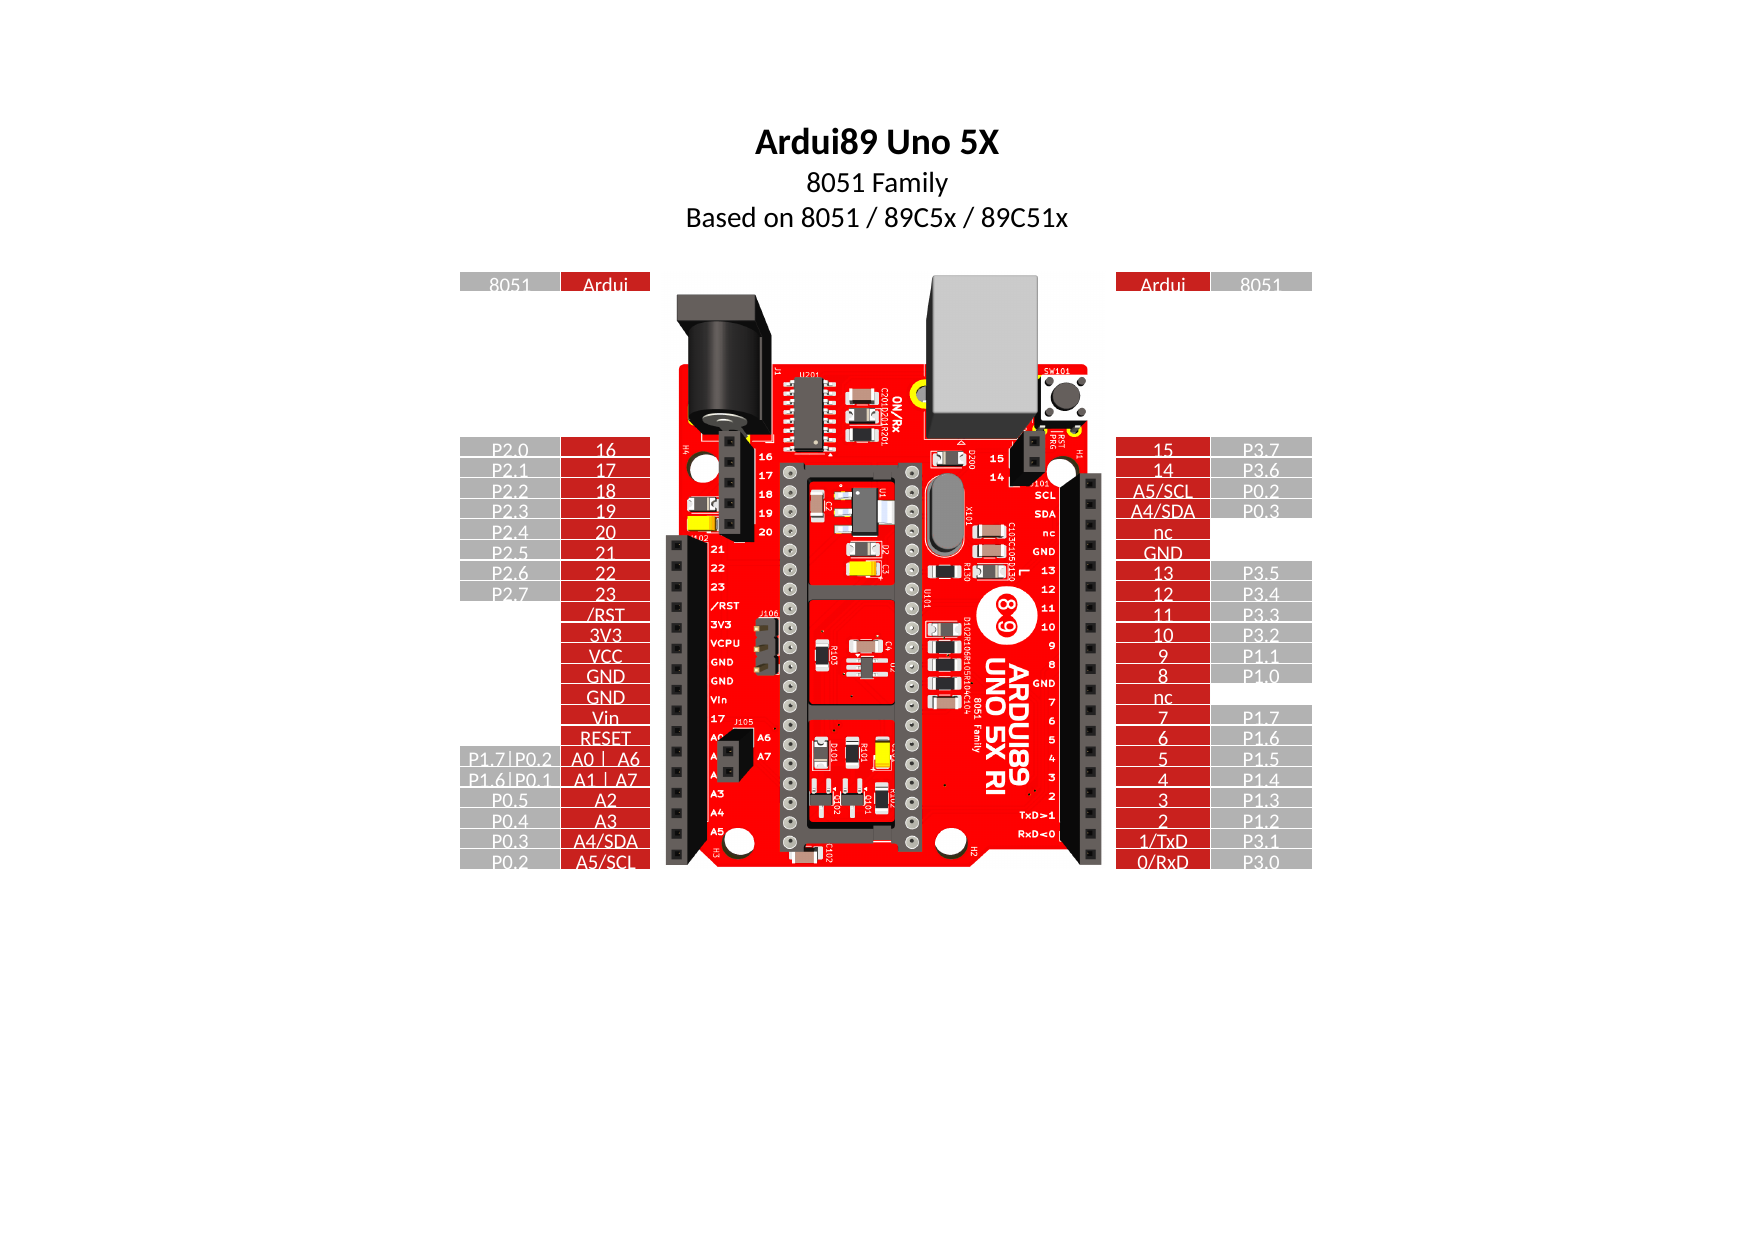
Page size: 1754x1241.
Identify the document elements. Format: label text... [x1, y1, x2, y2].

table_cell [460, 602, 560, 621]
table_cell [1211, 334, 1312, 353]
table_cell P0.3 [460, 829, 560, 848]
table_header [1313, 272, 1461, 291]
table_header [119, 272, 257, 291]
table_cell [1462, 808, 1635, 828]
table_header Ardui [1116, 272, 1210, 291]
table_cell 5 [1116, 746, 1210, 766]
table_cell P0.4 [460, 808, 560, 828]
table_header [258, 272, 459, 291]
table_cell [1211, 519, 1312, 539]
table_cell P1.2 [1211, 808, 1312, 828]
table_cell [258, 458, 459, 477]
table_cell [1313, 808, 1461, 828]
table_cell [258, 437, 459, 456]
table_cell [119, 602, 257, 621]
table_cell [1211, 684, 1312, 704]
table_cell [1313, 664, 1461, 683]
table_cell [1462, 313, 1635, 333]
table_cell [1313, 499, 1461, 518]
table_cell P0.3 [1211, 499, 1312, 518]
table_cell 14 [1116, 458, 1210, 477]
table_cell P0.2 [460, 849, 560, 869]
table_cell [1313, 829, 1461, 848]
table_cell /RST [561, 602, 650, 621]
table_cell [119, 829, 257, 848]
table_cell P0.5 [460, 788, 560, 807]
table_cell [119, 684, 257, 704]
table_cell GND [1116, 540, 1210, 559]
table_cell P2.7 [460, 581, 560, 601]
table_cell [1313, 519, 1461, 539]
table_cell 21 [561, 540, 650, 559]
table_cell [1313, 726, 1461, 745]
table_cell 22 [561, 561, 650, 580]
table_cell [1116, 396, 1210, 415]
table_cell 15 [1116, 437, 1210, 456]
table_cell [119, 643, 257, 663]
table_cell 10 [1116, 623, 1210, 642]
table_cell [119, 746, 257, 766]
table_cell P2.0 [460, 437, 560, 456]
table_cell [119, 664, 257, 683]
table_cell [258, 375, 459, 394]
table_cell [258, 684, 459, 704]
table_cell P0.2 [1211, 478, 1312, 498]
table_cell [1462, 499, 1635, 518]
table_cell [1462, 746, 1635, 766]
table_cell [561, 313, 650, 333]
table_cell P1.7|P0.2 [460, 746, 560, 766]
table_cell [1313, 767, 1461, 786]
table_cell [119, 705, 257, 724]
table_cell [258, 478, 459, 498]
table_header [1106, 272, 1115, 869]
table_cell [1313, 788, 1461, 807]
table_cell [460, 396, 560, 415]
table_cell A3 [561, 808, 650, 828]
table_cell [258, 726, 459, 745]
table_cell [1116, 334, 1210, 353]
table_cell [1211, 396, 1312, 415]
table_cell [119, 849, 257, 869]
table_cell [258, 788, 459, 807]
table_cell [1462, 375, 1635, 394]
table_cell 17 [561, 458, 650, 477]
table_cell [460, 643, 560, 663]
table_cell 4 [1116, 767, 1210, 786]
table_cell [119, 808, 257, 828]
table_cell [1211, 354, 1312, 374]
table_cell P3.0 [1211, 849, 1312, 869]
table_cell [460, 705, 560, 724]
table_cell [460, 664, 560, 683]
table_cell 20 [561, 519, 650, 539]
table_cell [119, 416, 257, 436]
table_cell [119, 396, 257, 415]
text Ardui89 Uno 5X [118, 118, 1636, 164]
table_cell [258, 519, 459, 539]
table_cell [258, 396, 459, 415]
table_cell [1116, 416, 1210, 436]
table_cell [119, 478, 257, 498]
table_cell [119, 561, 257, 580]
table_cell [119, 788, 257, 807]
table_cell nc [1116, 684, 1210, 704]
table_cell [1462, 437, 1635, 456]
table_cell GND [561, 664, 650, 683]
table_cell [460, 416, 560, 436]
table_cell [1313, 458, 1461, 477]
table_cell 23 [561, 581, 650, 601]
table_cell [1462, 623, 1635, 642]
table_cell P1.7 [1211, 705, 1312, 724]
table_cell [258, 416, 459, 436]
table_cell [1462, 726, 1635, 745]
table_cell [1462, 581, 1635, 601]
table_cell P1.1 [1211, 643, 1312, 663]
table_cell [258, 767, 459, 786]
table_cell [119, 458, 257, 477]
table_cell 3 [1116, 788, 1210, 807]
table_cell P1.3 [1211, 788, 1312, 807]
table_cell [1462, 416, 1635, 436]
table_cell 11 [1116, 602, 1210, 621]
table_cell [119, 354, 257, 374]
table_cell [1462, 478, 1635, 498]
table_cell [1462, 561, 1635, 580]
table_cell [1313, 705, 1461, 724]
table_cell [1313, 643, 1461, 663]
table_cell [1313, 561, 1461, 580]
table_cell [119, 581, 257, 601]
table_cell [1211, 375, 1312, 394]
table_cell P1.5 [1211, 746, 1312, 766]
table_cell P3.7 [1211, 437, 1312, 456]
table_cell [1462, 788, 1635, 807]
table_cell [460, 334, 560, 353]
table_cell [1313, 396, 1461, 415]
table_cell P3.4 [1211, 581, 1312, 601]
table_cell 3V3 [561, 623, 650, 642]
table_cell [1462, 540, 1635, 559]
table_cell [460, 684, 560, 704]
table_cell [119, 334, 257, 353]
table_cell [1313, 540, 1461, 559]
table_cell [1462, 396, 1635, 415]
table_cell P1.4 [1211, 767, 1312, 786]
table_cell P2.5 [460, 540, 560, 559]
table_cell [1313, 437, 1461, 456]
table_cell [1462, 643, 1635, 663]
table_cell [258, 561, 459, 580]
table_cell P3.2 [1211, 623, 1312, 642]
table_cell [1116, 375, 1210, 394]
table_cell [119, 623, 257, 642]
table_cell [460, 354, 560, 374]
table_cell [119, 437, 257, 456]
table_cell 16 [561, 437, 650, 456]
table_cell 19 [561, 499, 650, 518]
table_cell 9 [1116, 643, 1210, 663]
table_cell P1.6 [1211, 726, 1312, 745]
table_cell 8 [1116, 664, 1210, 683]
table_cell [258, 643, 459, 663]
table_cell [1313, 478, 1461, 498]
table_cell [1462, 354, 1635, 374]
table_cell 18 [561, 478, 650, 498]
table_cell [258, 581, 459, 601]
table_cell P1.0 [1211, 664, 1312, 683]
table_cell RESET [561, 726, 650, 745]
table_cell A1 | A7 [561, 767, 650, 786]
table_cell A5/SCL [1116, 478, 1210, 498]
table_cell [1462, 602, 1635, 621]
table_cell [258, 540, 459, 559]
table_cell [1462, 664, 1635, 683]
table_cell [119, 519, 257, 539]
table_cell [119, 313, 257, 333]
table_cell 2 [1116, 808, 1210, 828]
table_cell [1116, 293, 1210, 312]
table_cell [460, 375, 560, 394]
table_cell P2.4 [460, 519, 560, 539]
table_cell P2.1 [460, 458, 560, 477]
table_cell [1313, 313, 1461, 333]
table_cell [119, 293, 257, 312]
table_cell [1313, 581, 1461, 601]
table_cell P3.5 [1211, 561, 1312, 580]
table_cell [460, 623, 560, 642]
table_cell A5/SCL [561, 849, 650, 869]
table_cell [1462, 519, 1635, 539]
table_cell [258, 829, 459, 848]
table_cell [1462, 767, 1635, 786]
picture [661, 271, 1106, 869]
table_header 8051 [460, 272, 560, 291]
table_cell [258, 623, 459, 642]
table_cell [258, 602, 459, 621]
table_cell P2.6 [460, 561, 560, 580]
table_cell A0 | A6 [561, 746, 650, 766]
table_cell [1313, 416, 1461, 436]
text 8051 Family [118, 164, 1636, 199]
table_cell GND [561, 684, 650, 704]
table_cell [1211, 313, 1312, 333]
table_cell Vin [561, 705, 650, 724]
table_cell [561, 293, 650, 312]
table_cell A4/SDA [561, 829, 650, 848]
table_cell 1/TxD [1116, 829, 1210, 848]
table_cell [1313, 375, 1461, 394]
table_cell P3.1 [1211, 829, 1312, 848]
table_cell [258, 334, 459, 353]
table_cell A2 [561, 788, 650, 807]
table_cell [258, 354, 459, 374]
table_cell [1462, 458, 1635, 477]
table_cell [1313, 623, 1461, 642]
table_cell [1211, 540, 1312, 559]
table_cell P1.6|P0.1 [460, 767, 560, 786]
table_cell [119, 375, 257, 394]
table_cell [561, 375, 650, 394]
table_cell [1313, 684, 1461, 704]
table_cell [258, 313, 459, 333]
table_cell [119, 767, 257, 786]
table_cell [258, 705, 459, 724]
table_header Ardui [561, 272, 650, 291]
text Based on 8051 / 89C5x / 89C51x [118, 199, 1636, 235]
table_cell [1116, 354, 1210, 374]
table_cell [1462, 293, 1635, 312]
table_cell [561, 334, 650, 353]
table_cell [561, 396, 650, 415]
table_cell [258, 849, 459, 869]
table_cell [258, 808, 459, 828]
table_cell [1462, 849, 1635, 869]
table_cell nc [1116, 519, 1210, 539]
table_header [651, 272, 661, 869]
table_cell [1313, 746, 1461, 766]
table_cell 13 [1116, 561, 1210, 580]
table_cell P3.6 [1211, 458, 1312, 477]
table_cell P2.3 [460, 499, 560, 518]
table_cell [1313, 354, 1461, 374]
table_cell [1211, 416, 1312, 436]
table_cell 7 [1116, 705, 1210, 724]
table_cell [1313, 334, 1461, 353]
table_cell [1313, 849, 1461, 869]
table_cell [561, 354, 650, 374]
table_cell 6 [1116, 726, 1210, 745]
table_cell [1211, 293, 1312, 312]
table_cell [1116, 313, 1210, 333]
table_cell [119, 499, 257, 518]
table_cell [258, 499, 459, 518]
table_cell [1462, 334, 1635, 353]
table_cell [258, 664, 459, 683]
table_cell [1313, 602, 1461, 621]
table_cell [460, 313, 560, 333]
table_cell 0/RxD [1116, 849, 1210, 869]
table_cell VCC [561, 643, 650, 663]
table_cell P2.2 [460, 478, 560, 498]
table_cell 12 [1116, 581, 1210, 601]
table_cell A4/SDA [1116, 499, 1210, 518]
table_cell [460, 293, 560, 312]
table_cell [1462, 684, 1635, 704]
table_cell [1313, 293, 1461, 312]
table_cell [119, 726, 257, 745]
table_header [1462, 272, 1635, 291]
table_cell [258, 293, 459, 312]
table_cell P3.3 [1211, 602, 1312, 621]
table_cell [1462, 705, 1635, 724]
table_cell [1462, 829, 1635, 848]
table_cell [258, 746, 459, 766]
table_cell [119, 540, 257, 559]
table_cell [561, 416, 650, 436]
table_cell [460, 726, 560, 745]
table_header 8051 [1211, 272, 1312, 291]
